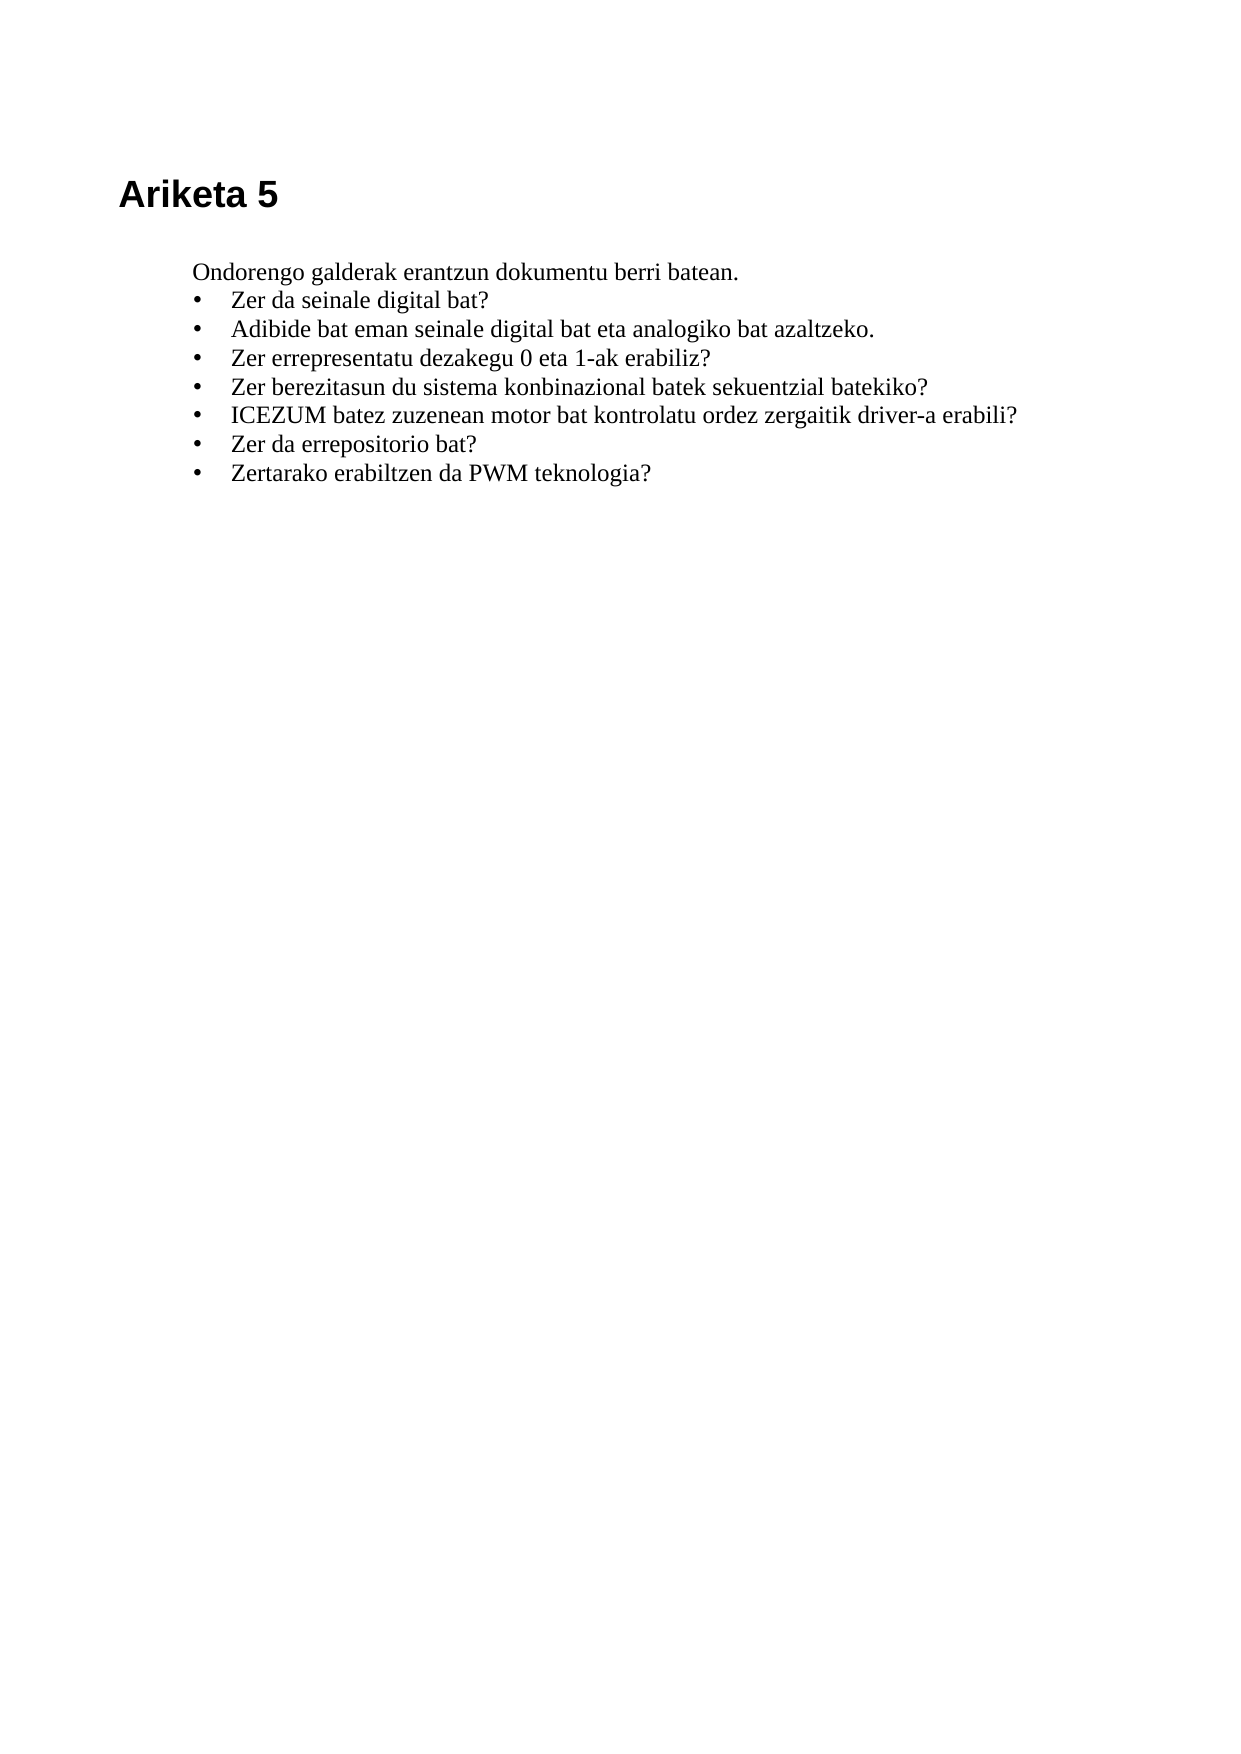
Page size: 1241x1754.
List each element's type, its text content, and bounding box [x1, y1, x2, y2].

list Zer da errepositorio bat? [193, 429, 1122, 458]
subtitle Ariketa 5 [118, 172, 1122, 216]
text Ondorengo galderak erantzun dokumentu berri batean. [118, 257, 1122, 286]
list Zer berezitasun du sistema konbinazional batek sekuentzial batekiko? [193, 372, 1122, 401]
list Adibide bat eman seinale digital bat eta analogiko bat azaltzeko. [193, 314, 1122, 343]
list Zer da seinale digital bat? [193, 286, 1122, 314]
list ICEZUM batez zuzenean motor bat kontrolatu ordez zergaitik driver-a erabili? [193, 401, 1122, 429]
list Zer errepresentatu dezakegu 0 eta 1-ak erabiliz? [193, 343, 1122, 372]
list Zertarako erabiltzen da PWM teknologia? [193, 458, 1122, 487]
